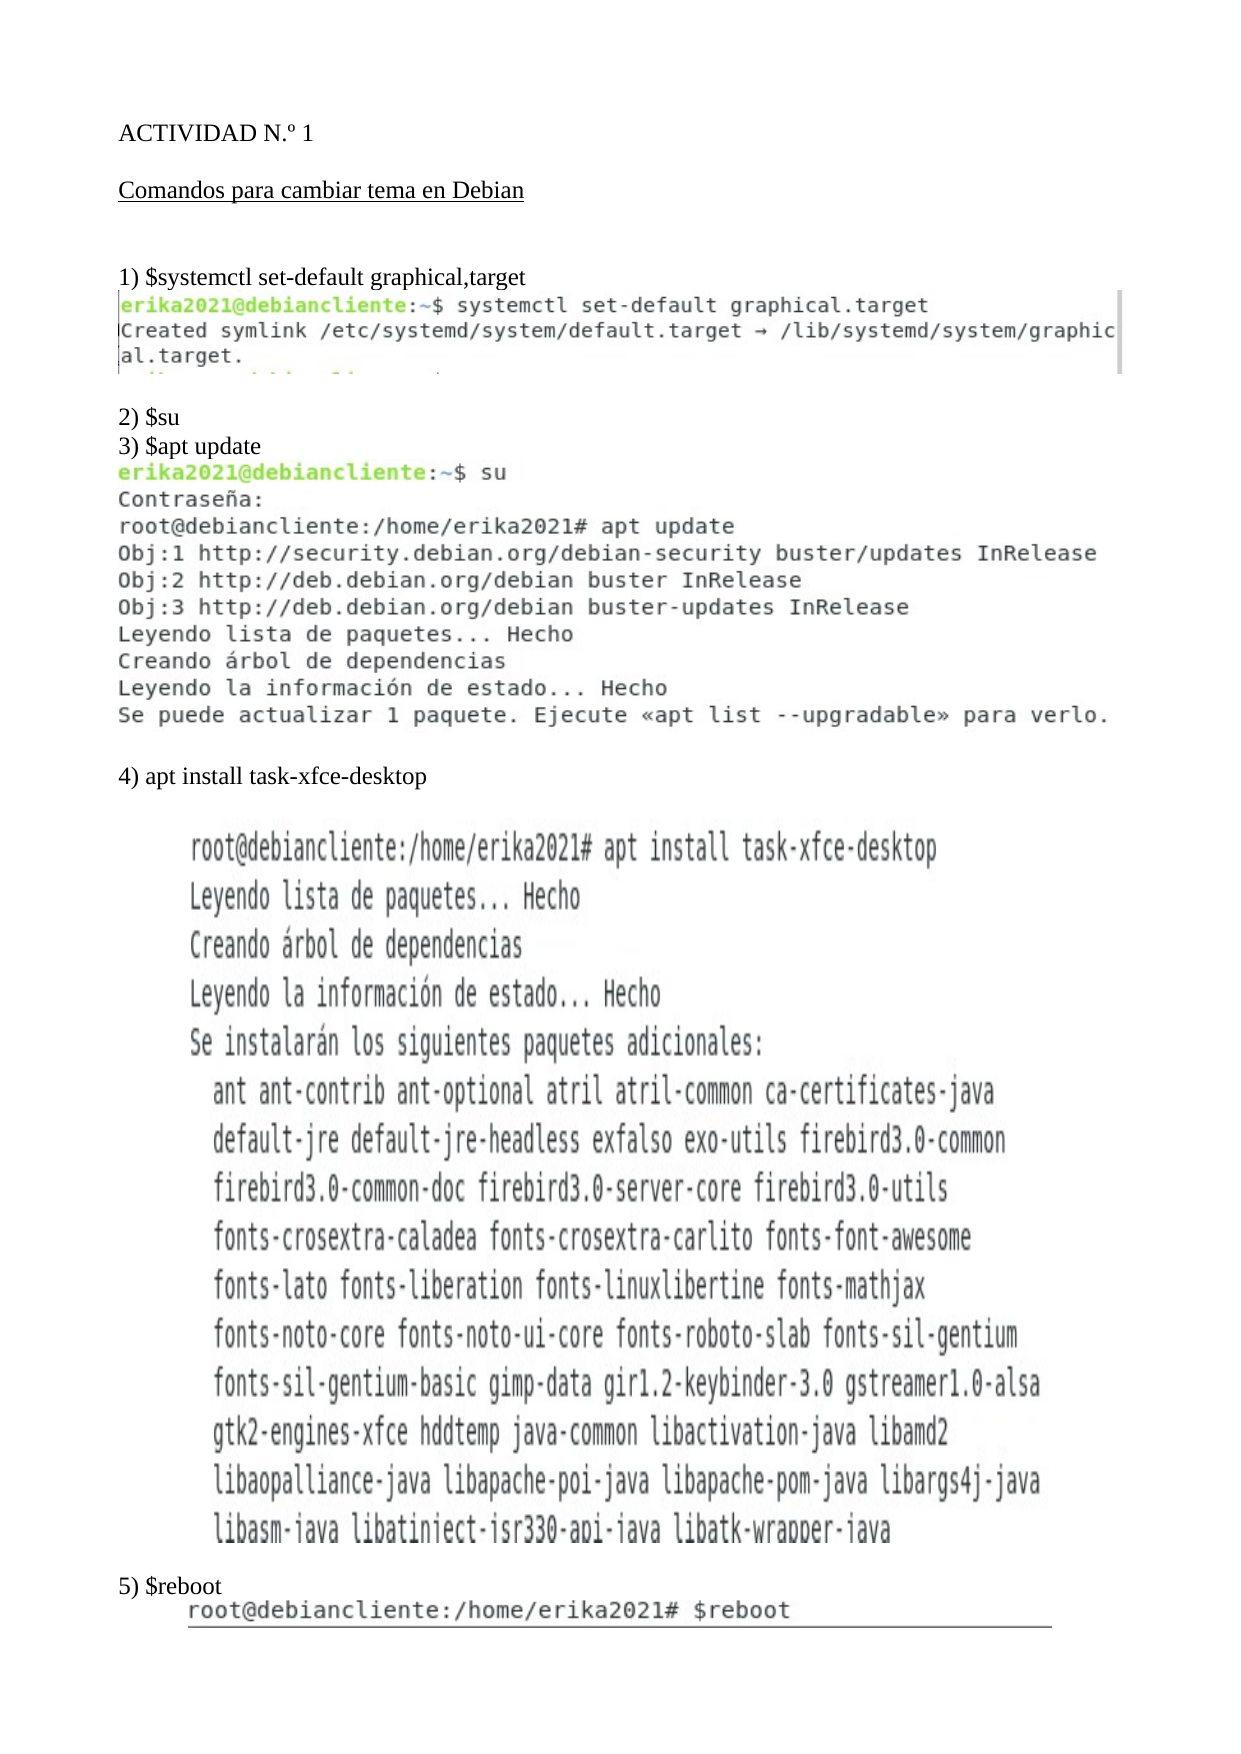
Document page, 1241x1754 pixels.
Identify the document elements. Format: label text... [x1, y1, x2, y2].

text 2) $su [118, 402, 1122, 431]
text Comandos para cambiar tema en Debian [118, 176, 1122, 204]
picture [118, 459, 1123, 733]
text 4) apt install task-xfce-desktop [118, 761, 1122, 790]
picture [190, 818, 1050, 1543]
text 5) $reboot [118, 1571, 1122, 1600]
text 3) $apt update [118, 431, 1122, 459]
picture [118, 290, 1123, 374]
text 1) $systemctl set-default graphical,target [118, 262, 1122, 290]
text ACTIVIDAD N.º 1 [118, 118, 1122, 147]
picture [188, 1600, 1053, 1628]
